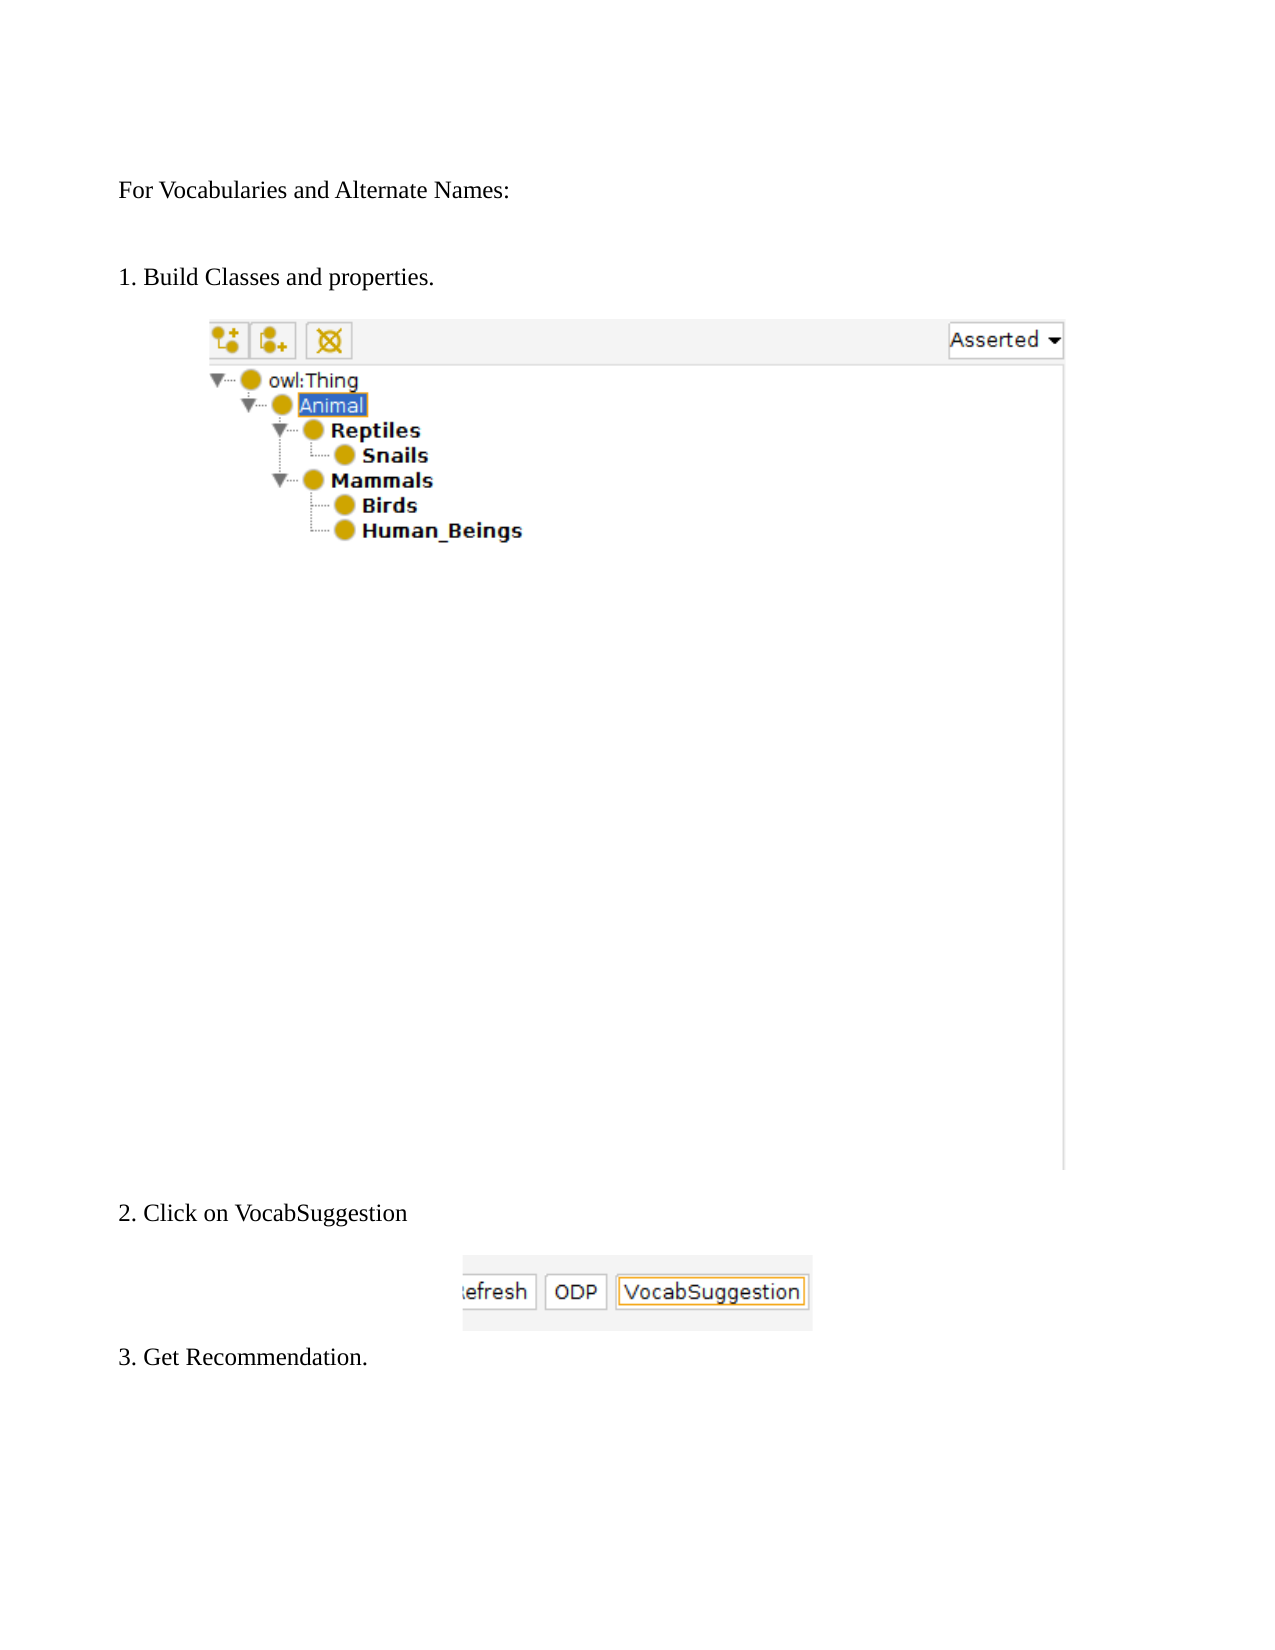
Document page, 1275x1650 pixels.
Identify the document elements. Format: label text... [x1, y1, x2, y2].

text 1. Build Classes and properties. [118, 262, 1157, 291]
text 2. Click on VocabSuggestion [118, 1198, 1157, 1227]
text For Vocabularies and Alternate Names: [118, 176, 1157, 204]
picture [209, 319, 1066, 1170]
picture [462, 1255, 813, 1331]
text 3. Get Recommendation. [118, 1342, 1157, 1371]
